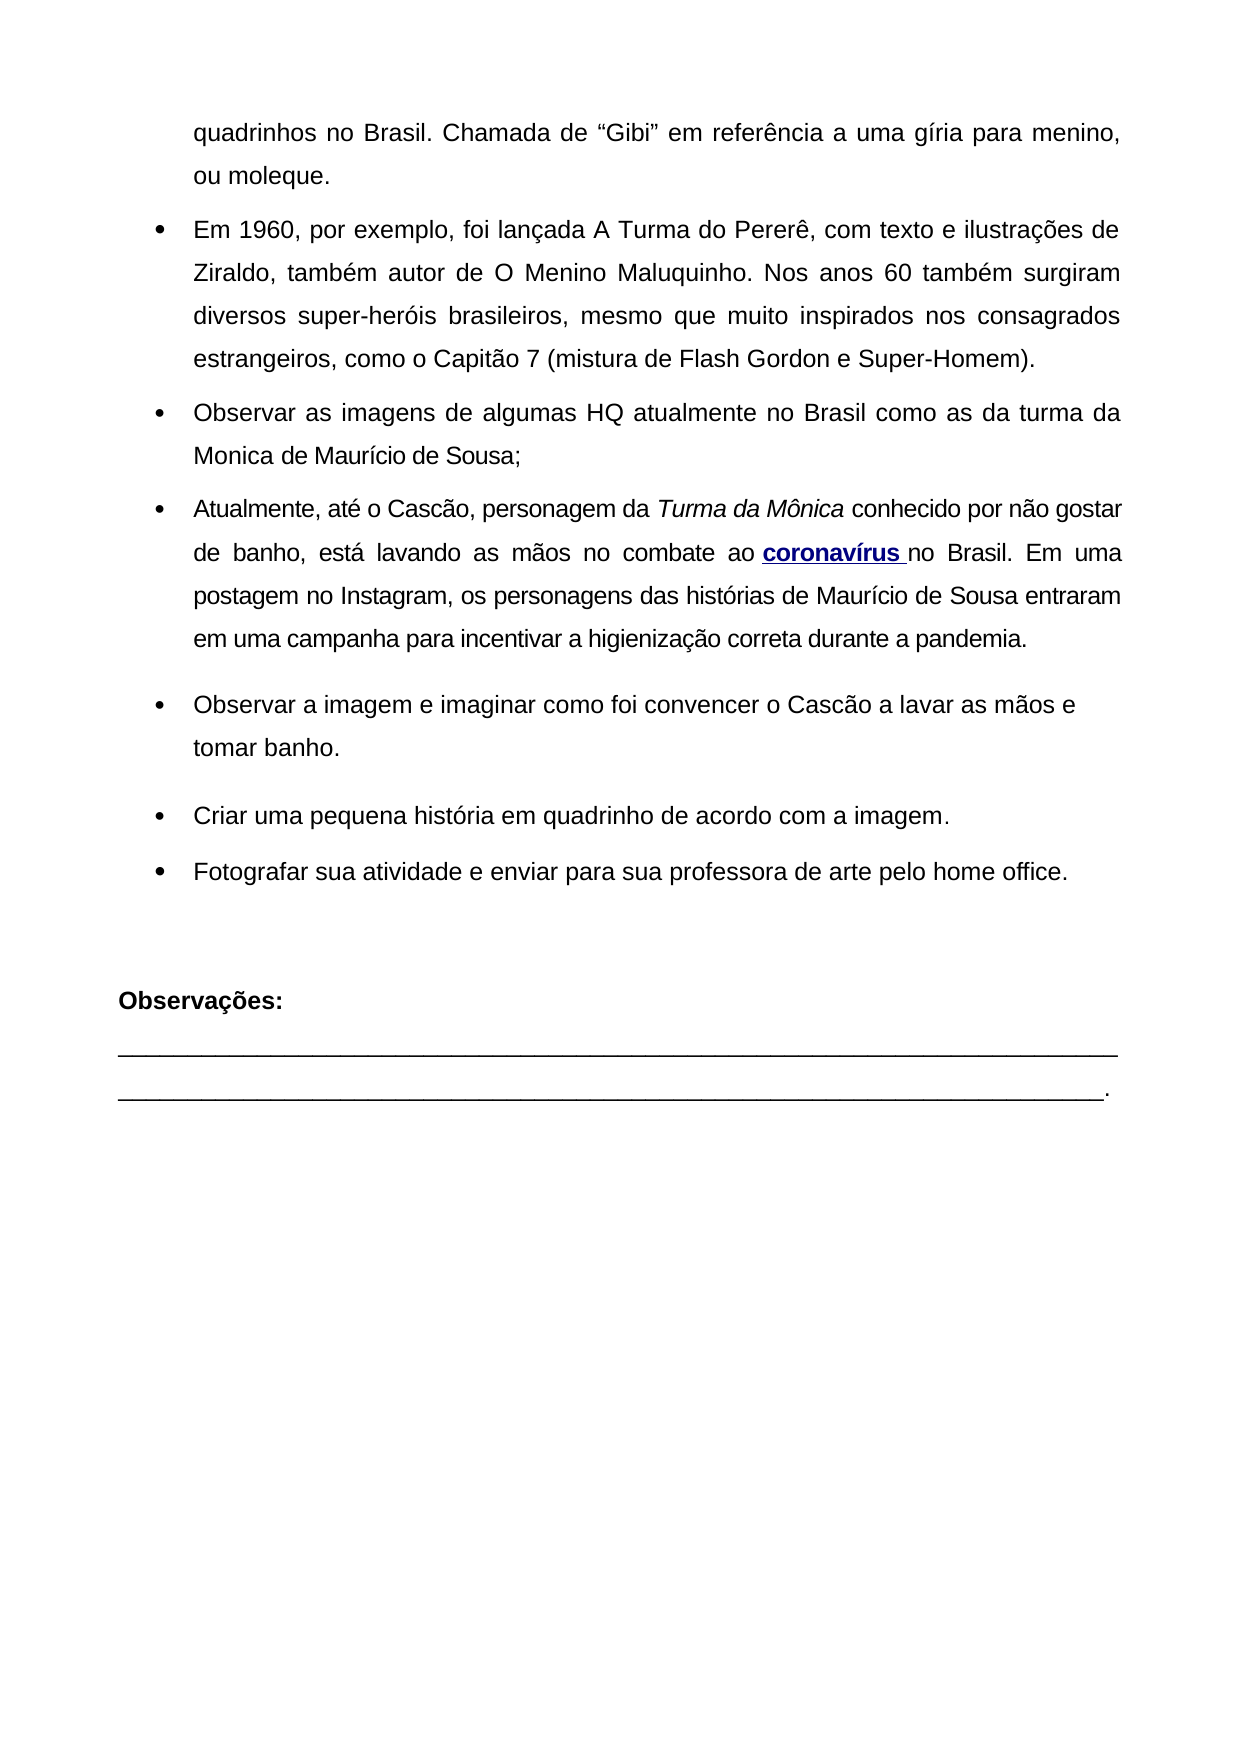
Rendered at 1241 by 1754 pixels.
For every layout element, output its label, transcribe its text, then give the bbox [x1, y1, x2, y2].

list quadrinhos no Brasil. Chamada de “Gibi” em referência a uma gíria para menino, ou moleque. [156, 118, 1122, 190]
text Observações: _______________________________________________________________________________________________________________________________________________. [118, 986, 1122, 1101]
list Observar a imagem e imaginar como foi convencer o Cascão a lavar as mãos e tomar banho. [156, 690, 1122, 762]
list Atualmente, até o Cascão, personagem da Turma da Mônica conhecido por não gostar de banho, está lavando as mãos no combate ao coronavírus no Brasil. Em uma postagem no Instagram, os personagens das histórias de Maurício de Sousa entraram em uma campanha para incentivar a higienização correta durante a pandemia. [156, 494, 1122, 653]
list Criar uma pequena história em quadrinho de acordo com a imagem. [156, 801, 1122, 830]
list Fotografar sua atividade e enviar para sua professora de arte pelo home office. [156, 857, 1122, 886]
list Em 1960, por exemplo, foi lançada A Turma do Pererê, com texto e ilustrações de Ziraldo, também autor de O Menino Maluquinho. Nos anos 60 também surgiram diversos super-heróis brasileiros, mesmo que muito inspirados nos consagrados estrangeiros, como o Capitão 7 (mistura de Flash Gordon e Super-Homem). [156, 215, 1122, 373]
list Observar as imagens de algumas HQ atualmente no Brasil como as da turma da Monica de Maurício de Sousa; [156, 398, 1122, 470]
